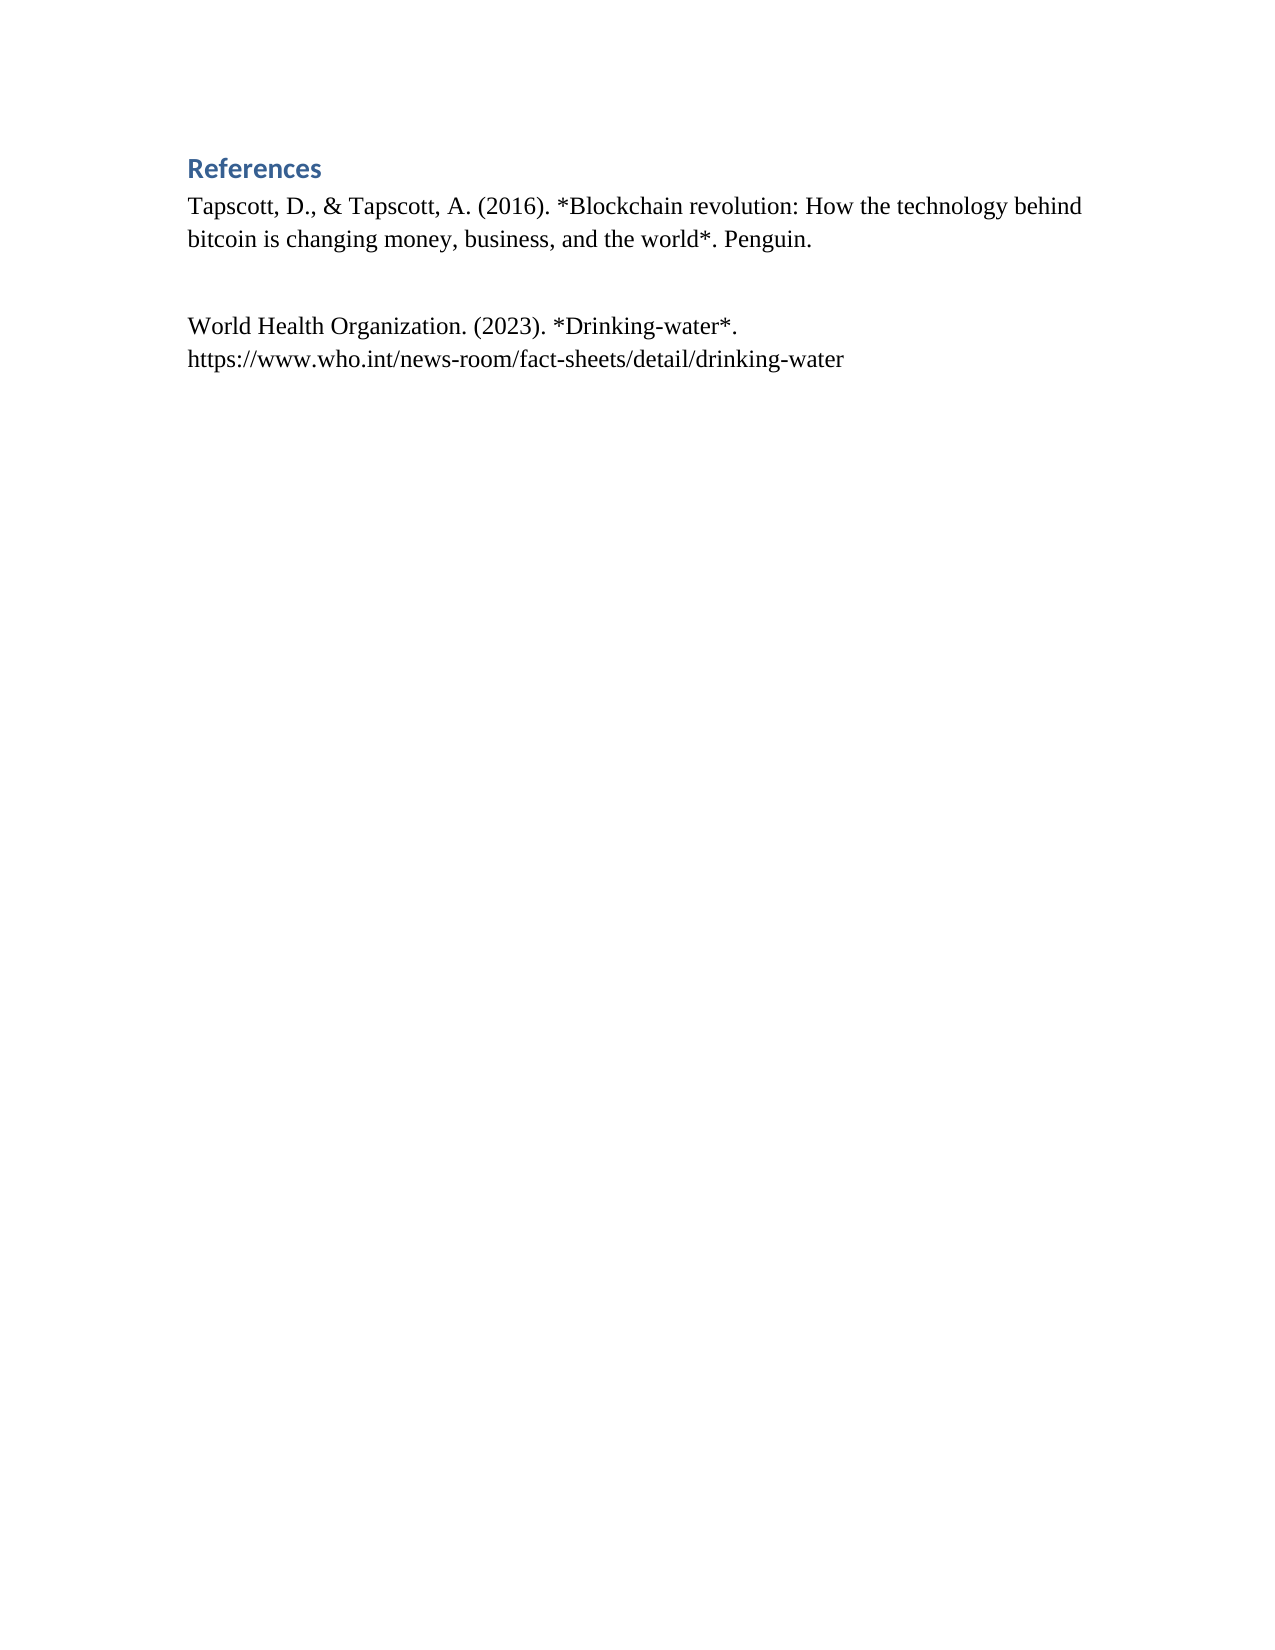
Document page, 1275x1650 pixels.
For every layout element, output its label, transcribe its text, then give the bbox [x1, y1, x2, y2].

subtitle References [187, 150, 1087, 186]
text Tapscott, D., & Tapscott, A. (2016). *Blockchain revolution: How the technology behind bitcoin is changing money, business, and the world*. Penguin. [187, 191, 1087, 286]
text World Health Organization. (2023). *Drinking-water*. https://www.who.int/news-room/fact-sheets/detail/drinking-water [187, 311, 1087, 373]
